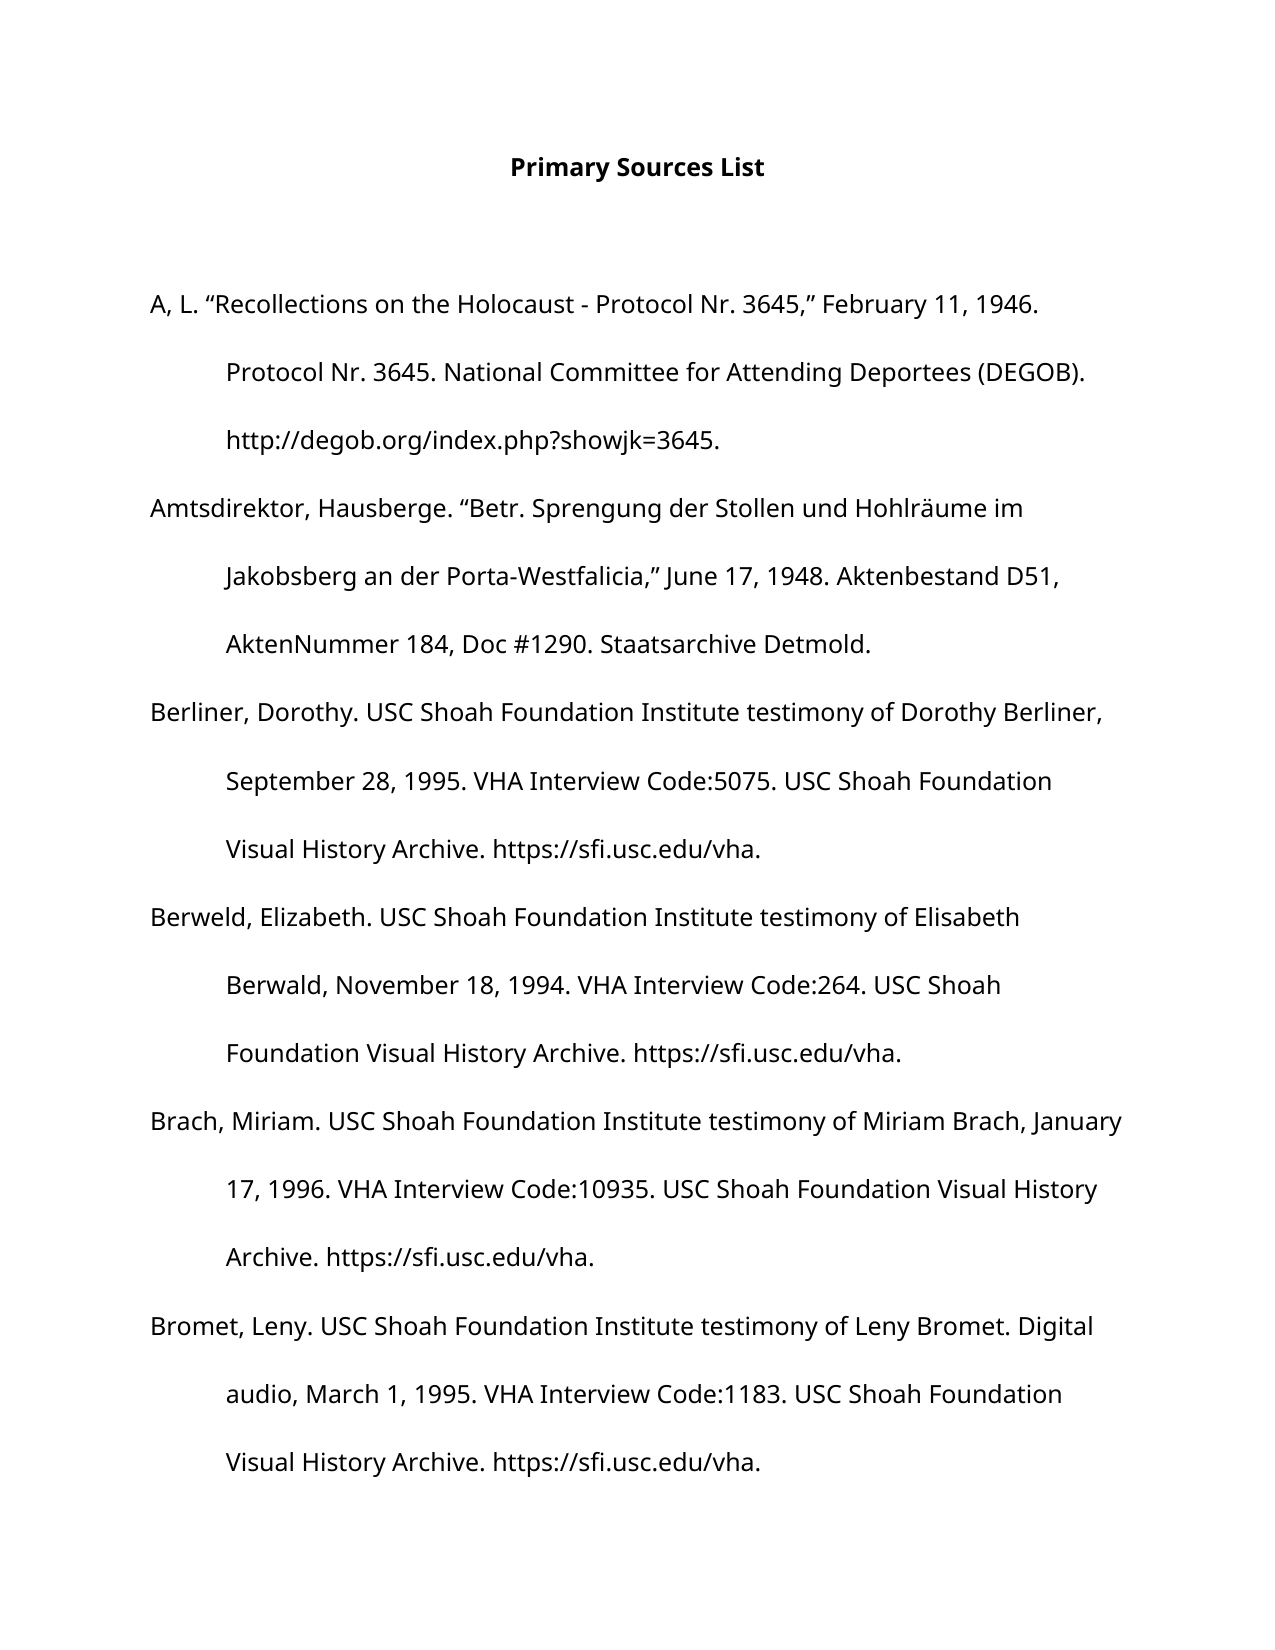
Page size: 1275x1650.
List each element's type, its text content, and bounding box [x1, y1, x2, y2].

text Brach, Miriam. USC Shoah Foundation Institute testimony of Miriam Brach, January 17, 1996. VHA Interview Code:10935. USC Shoah Foundation Visual History Archive. https://sfi.usc.edu/vha. [150, 1104, 1125, 1274]
text Amtsdirektor, Hausberge. “Betr. Sprengung der Stollen und Hohlräume im Jakobsberg an der Porta-Westfalicia,” June 17, 1948. Aktenbestand D51, AktenNummer 184, Doc #1290. Staatsarchive Detmold. [150, 491, 1125, 661]
text Bromet, Leny. USC Shoah Foundation Institute testimony of Leny Bromet. Digital audio, March 1, 1995. VHA Interview Code:1183. USC Shoah Foundation Visual History Archive. https://sfi.usc.edu/vha. [150, 1308, 1125, 1478]
text Berliner, Dorothy. USC Shoah Foundation Institute testimony of Dorothy Berliner, September 28, 1995. VHA Interview Code:5075. USC Shoah Foundation Visual History Archive. https://sfi.usc.edu/vha. [150, 695, 1125, 865]
text A, L. “Recollections on the Holocaust - Protocol Nr. 3645,” February 11, 1946. Protocol Nr. 3645. National Committee for Attending Deportees (DEGOB). http://degob.org/index.php?showjk=3645. [150, 286, 1125, 457]
text Berweld, Elizabeth. USC Shoah Foundation Institute testimony of Elisabeth Berwald, November 18, 1994. VHA Interview Code:264. USC Shoah Foundation Visual History Archive. https://sfi.usc.edu/vha. [150, 899, 1125, 1070]
text Primary Sources List [150, 150, 1125, 184]
